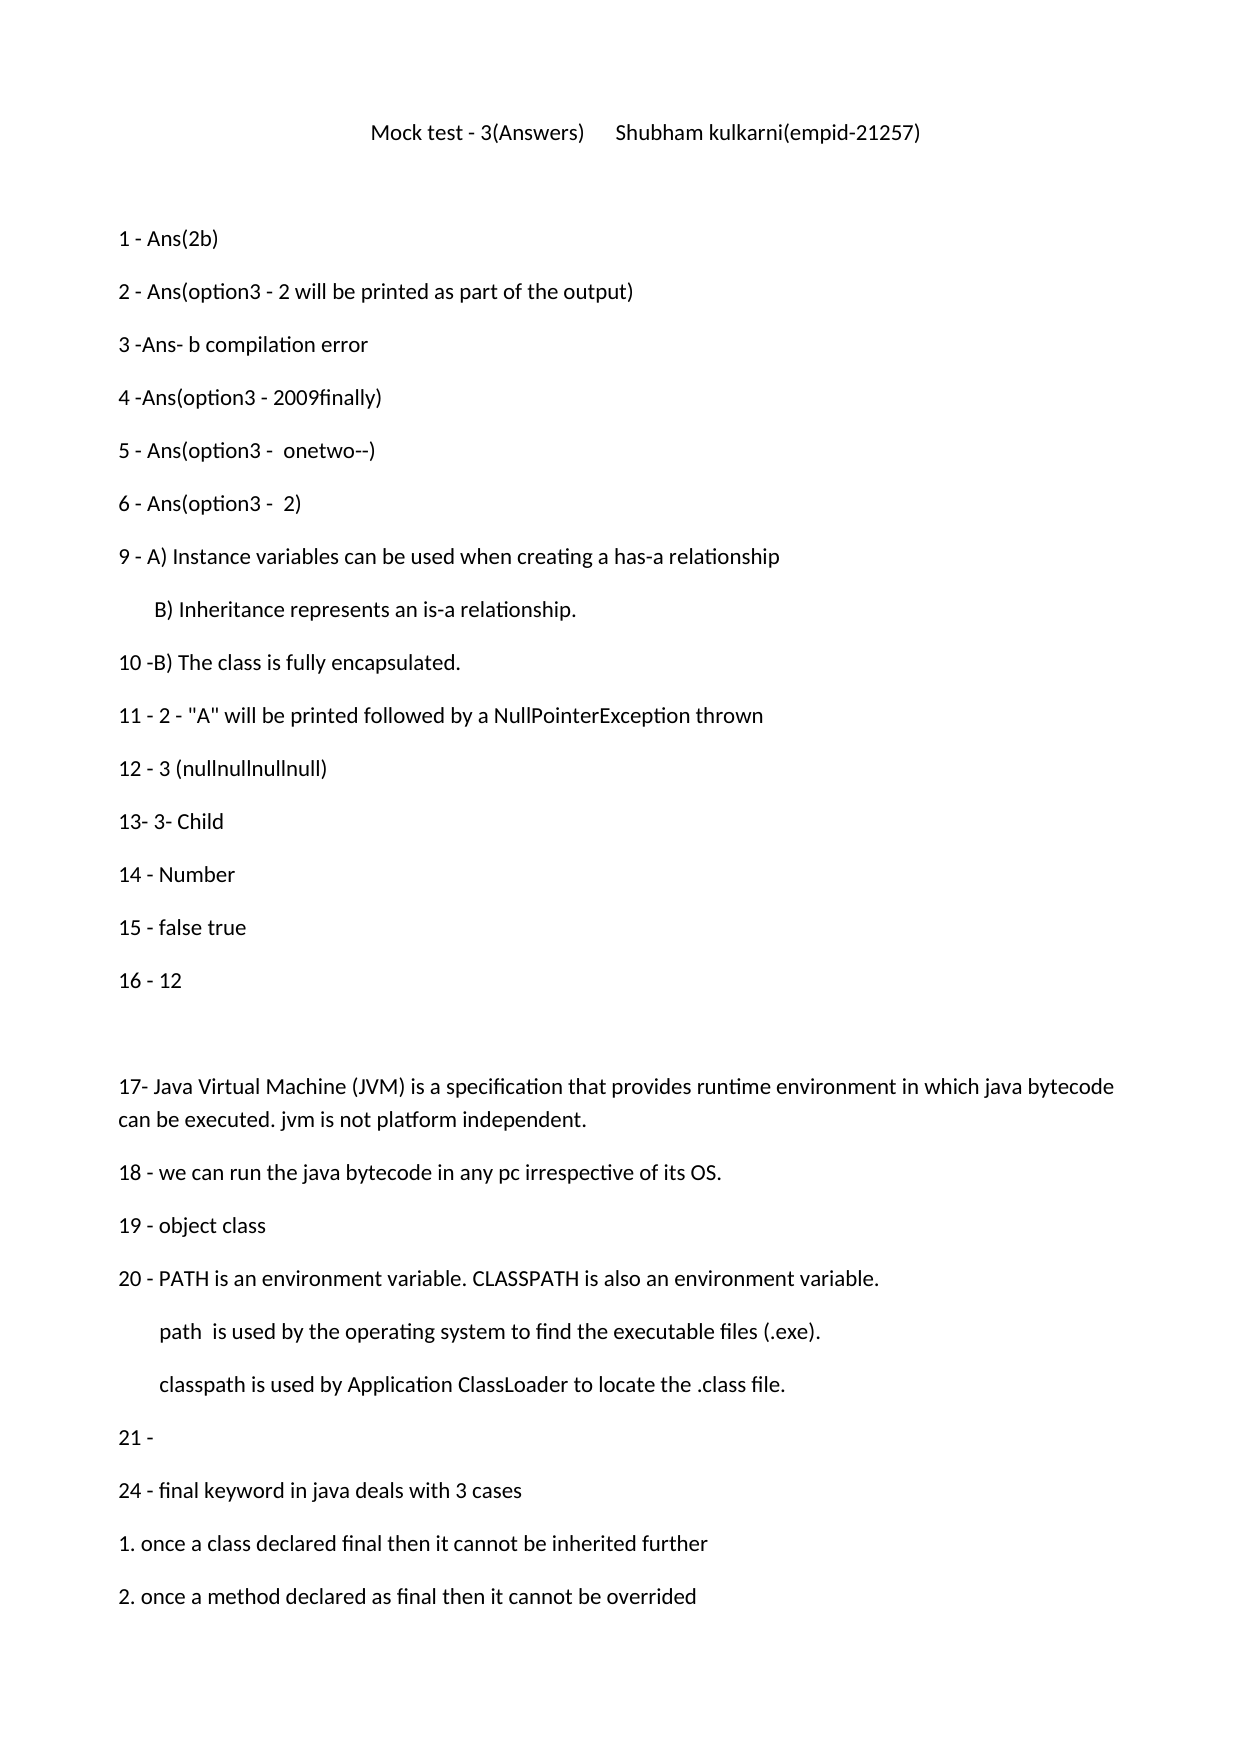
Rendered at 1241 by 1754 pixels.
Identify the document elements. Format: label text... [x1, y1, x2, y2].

text path is used by the operating system to find the executable files (.exe). [118, 1317, 1122, 1345]
text 11 - 2 - "A" will be printed followed by a NullPointerException thrown [118, 701, 1122, 729]
text 24 - final keyword in java deals with 3 cases [118, 1476, 1122, 1504]
text 13- 3- Child [118, 807, 1122, 835]
text 16 - 12 [118, 966, 1122, 994]
text 17- Java Virtual Machine (JVM) is a specification that provides runtime environment in which java bytecode can be executed. jvm is not platform independent. [118, 1072, 1122, 1133]
text 19 - object class [118, 1211, 1122, 1239]
text 3 -Ans- b compilation error [118, 330, 1122, 358]
text 10 -B) The class is fully encapsulated. [118, 648, 1122, 676]
text 14 - Number [118, 860, 1122, 888]
text 1. once a class declared final then it cannot be inherited further [118, 1529, 1122, 1557]
text 21 - [118, 1423, 1122, 1451]
text 20 - PATH is an environment variable. CLASSPATH is also an environment variable. [118, 1264, 1122, 1292]
text Mock test - 3(Answers) Shubham kulkarni(empid-21257) [118, 118, 1122, 146]
text 18 - we can run the java bytecode in any pc irrespective of its OS. [118, 1158, 1122, 1186]
text 12 - 3 (nullnullnullnull) [118, 754, 1122, 782]
text 2. once a method declared as final then it cannot be overrided [118, 1582, 1122, 1610]
text 2 - Ans(option3 - 2 will be printed as part of the output) [118, 277, 1122, 305]
text 9 - A) Instance variables can be used when creating a has-a relationship [118, 542, 1122, 570]
text classpath is used by Application ClassLoader to locate the .class file. [118, 1370, 1122, 1398]
text 15 - false true [118, 913, 1122, 941]
text 5 - Ans(option3 - onetwo--) [118, 436, 1122, 464]
text 6 - Ans(option3 - 2) [118, 489, 1122, 517]
text B) Inheritance represents an is-a relationship. [118, 595, 1122, 623]
text 1 - Ans(2b) [118, 224, 1122, 252]
text 4 -Ans(option3 - 2009finally) [118, 383, 1122, 411]
